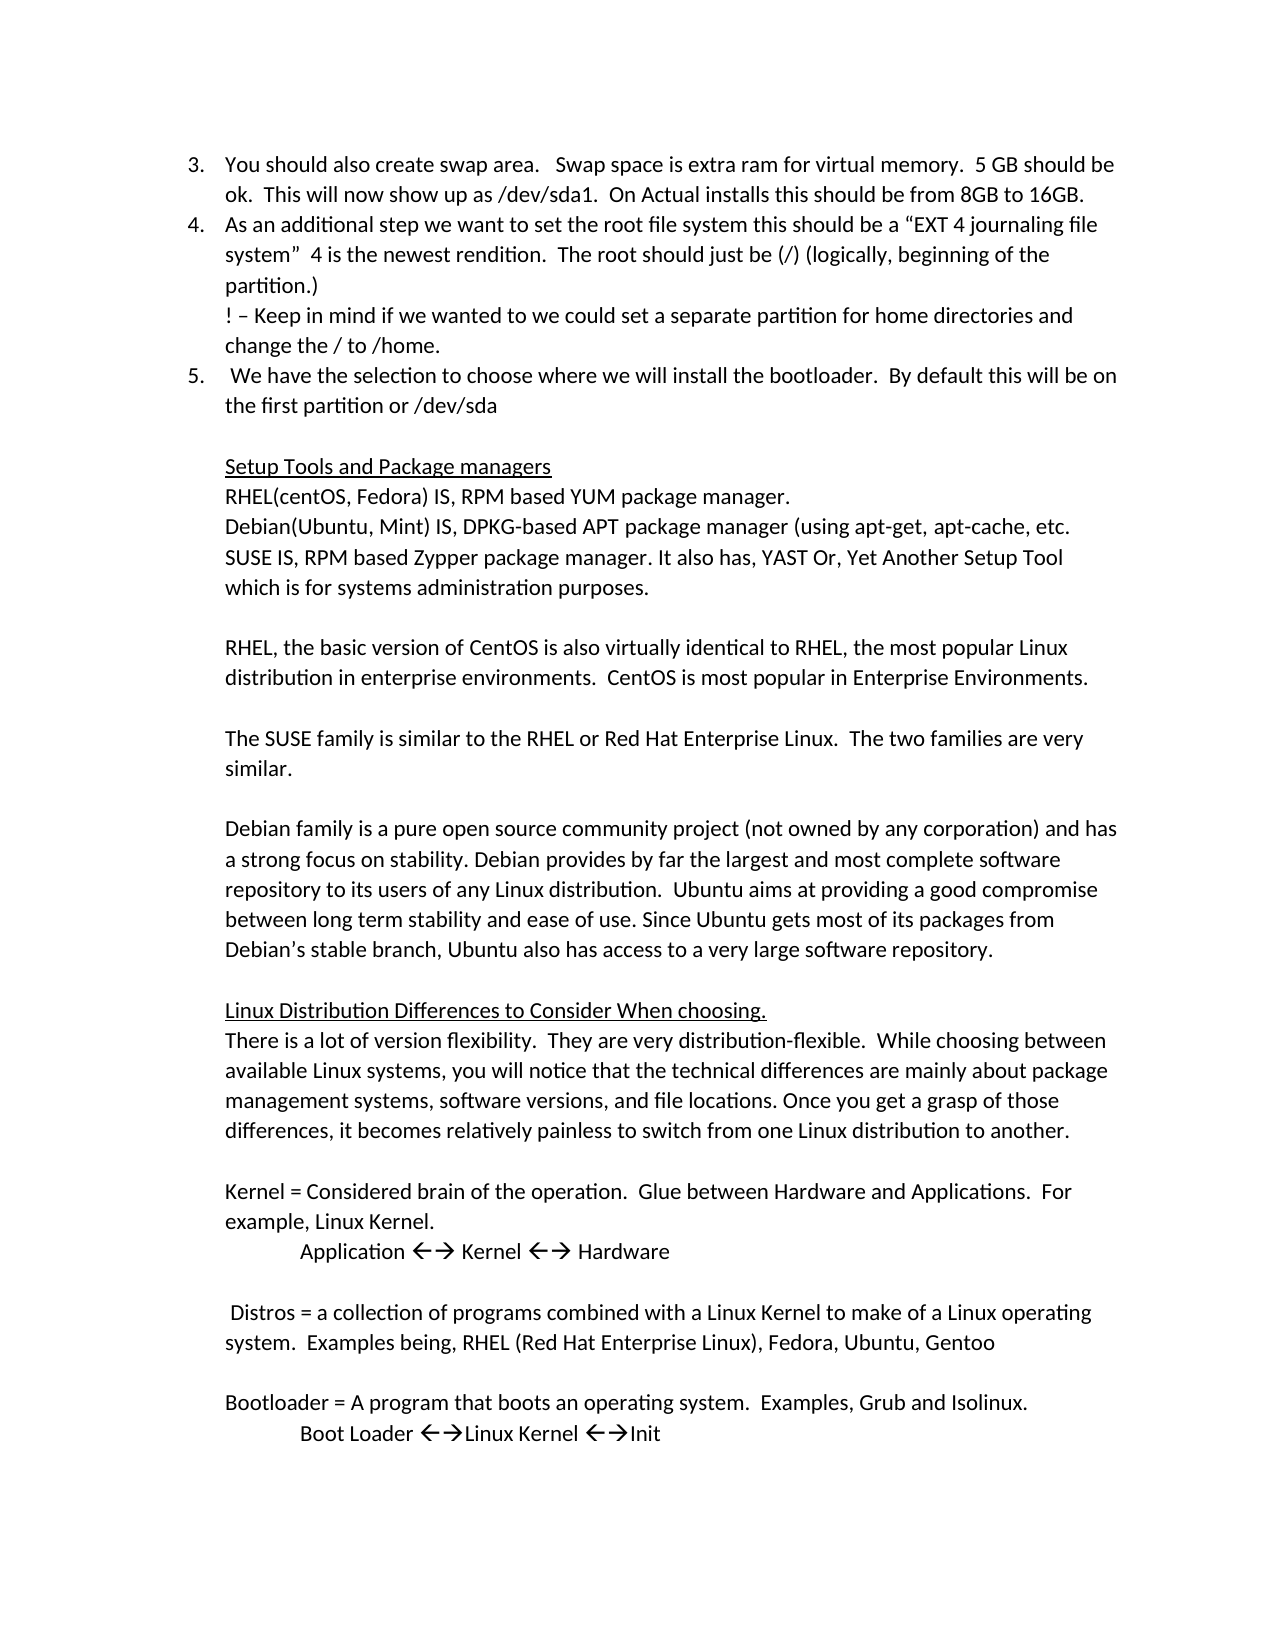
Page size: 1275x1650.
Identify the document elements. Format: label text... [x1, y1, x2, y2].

list Debian family is a pure open source community project (not owned by any corporation) and has a strong focus on stability. Debian provides by far the largest and most complete software repository to its users of any Linux distribution. Ubuntu aims at providing a good compromise between long term stability and ease of use. Since Ubuntu gets most of its packages from Debian’s stable branch, Ubuntu also has access to a very large software repository. [225, 814, 1125, 963]
list Application  Kernel  Hardware [225, 1237, 1125, 1266]
list Debian(Ubuntu, Mint) IS, DPKG-based APT package manager (using apt-get, apt-cache, etc. [225, 512, 1125, 541]
list The SUSE family is similar to the RHEL or Red Hat Enterprise Linux. The two families are very similar. [225, 724, 1125, 782]
list As an additional step we want to set the root file system this should be a “EXT 4 journaling file system” 4 is the newest rendition. The root should just be (/) (logically, beginning of the partition.) [187, 210, 1125, 299]
list Bootloader = A program that boots an operating system. Examples, Grub and Isolinux. [225, 1388, 1125, 1417]
list SUSE IS, RPM based Zypper package manager. It also has, YAST Or, Yet Another Setup Tool which is for systems administration purposes. [225, 543, 1125, 601]
list Setup Tools and Package managers [225, 452, 1125, 480]
list RHEL(centOS, Fedora) IS, RPM based YUM package manager. [225, 482, 1125, 510]
list Distros = a collection of programs combined with a Linux Kernel to make of a Linux operating system. Examples being, RHEL (Red Hat Enterprise Linux), Fedora, Ubuntu, Gentoo [225, 1298, 1125, 1356]
list There is a lot of version flexibility. They are very distribution-flexible. While choosing between available Linux systems, you will notice that the technical differences are mainly about package management systems, software versions, and file locations. Once you get a grasp of those differences, it becomes relatively painless to switch from one Linux distribution to another. [225, 1026, 1125, 1145]
list We have the selection to choose where we will install the bootloader. By default this will be on the first partition or /dev/sda [187, 361, 1125, 420]
list Kernel = Considered brain of the operation. Glue between Hardware and Applications. For example, Linux Kernel. [225, 1177, 1125, 1235]
list ! – Keep in mind if we wanted to we could set a separate partition for home directories and change the / to /home. [225, 301, 1125, 359]
list Linux Distribution Differences to Consider When choosing. [225, 996, 1125, 1024]
list Boot Loader Linux Kernel Init [225, 1419, 1125, 1447]
list You should also create swap area. Swap space is extra ram for virtual memory. 5 GB should be ok. This will now show up as /dev/sda1. On Actual installs this should be from 8GB to 16GB. [187, 150, 1125, 208]
list RHEL, the basic version of CentOS is also virtually identical to RHEL, the most popular Linux distribution in enterprise environments. CentOS is most popular in Enterprise Environments. [225, 633, 1125, 692]
